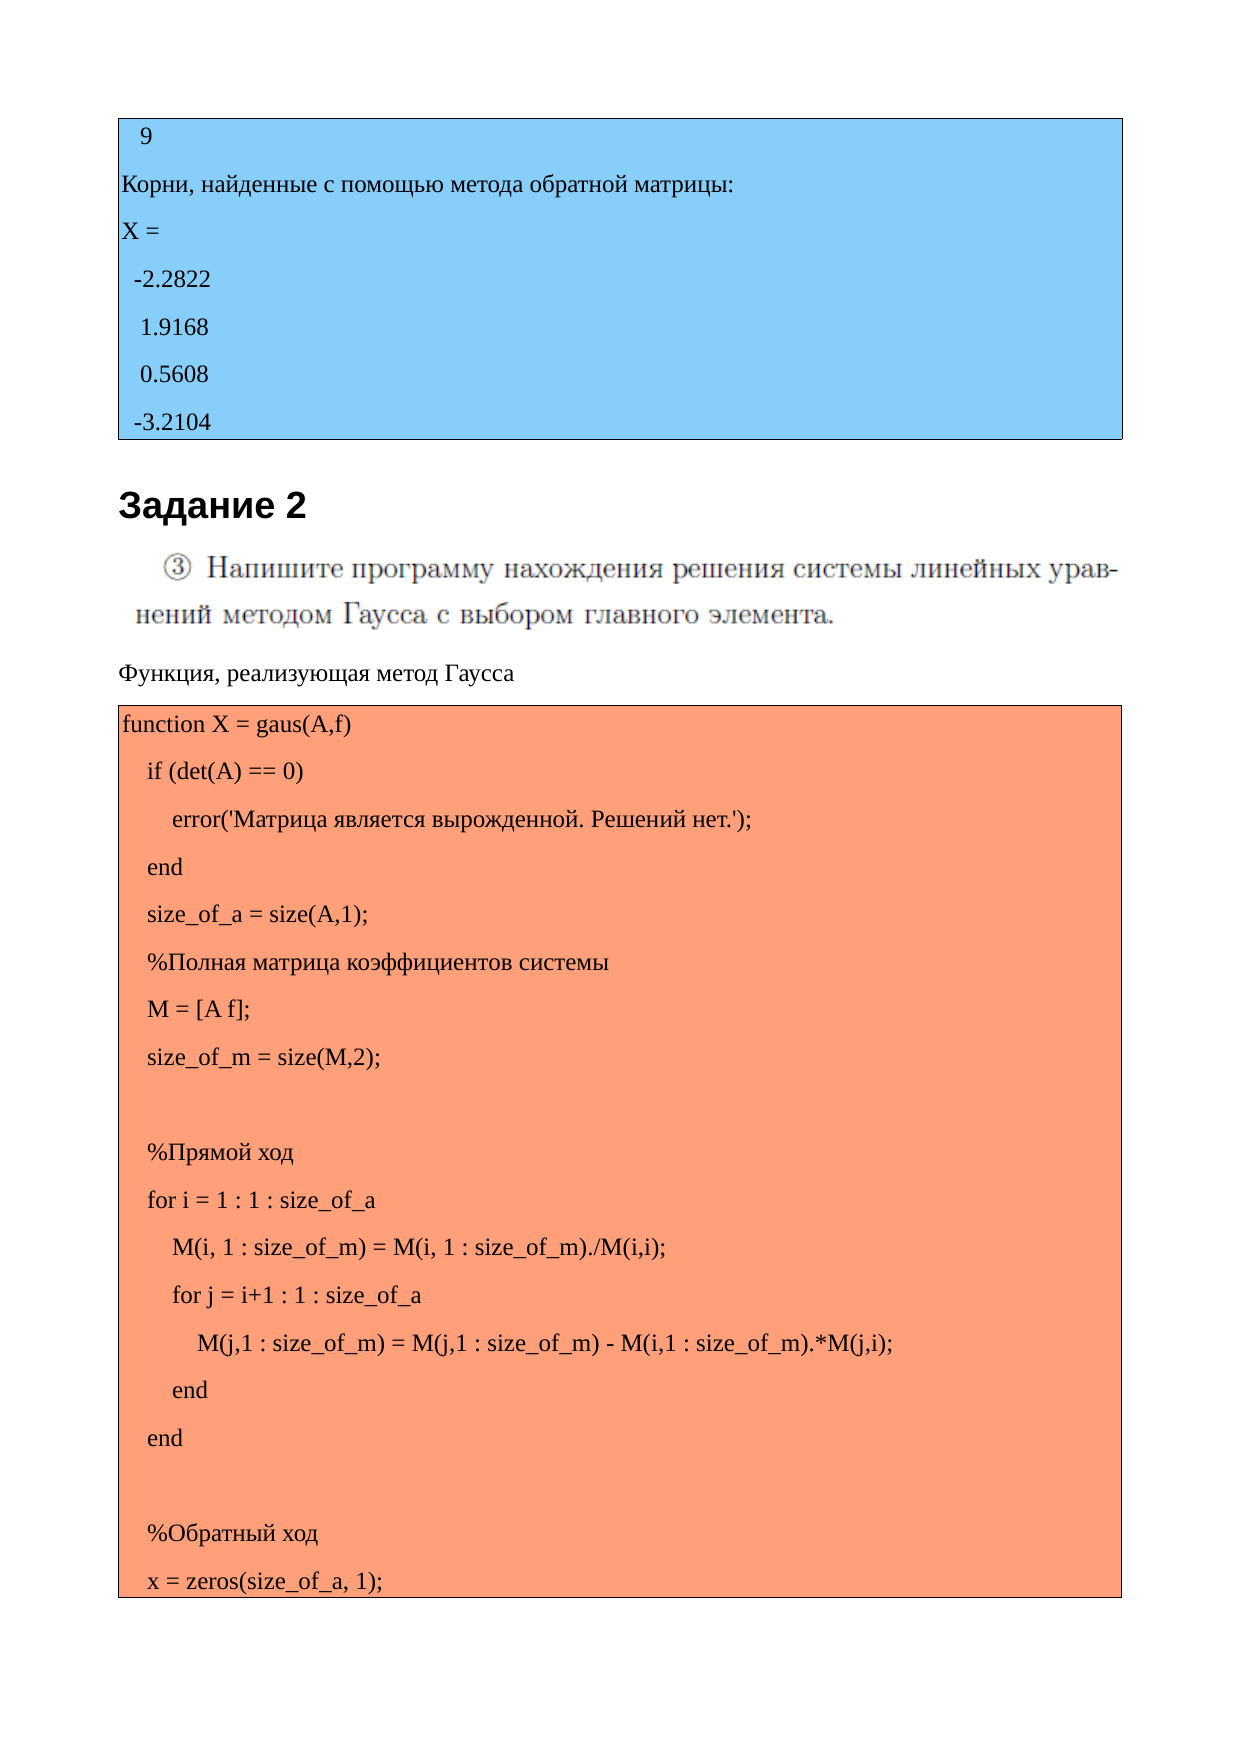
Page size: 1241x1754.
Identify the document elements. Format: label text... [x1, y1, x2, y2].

text size_of_m = size(M,2); [119, 1038, 1121, 1071]
text if (det(A) == 0) [119, 753, 1121, 785]
text x = zeros(size_of_a, 1); [119, 1562, 1121, 1597]
text %Прямой ход [119, 1134, 1121, 1166]
text error('Матрица является вырожденной. Решений нет.'); [119, 800, 1121, 833]
text 0.5608 [119, 356, 1122, 388]
text for j = i+1 : 1 : size_of_a [119, 1276, 1121, 1309]
text -3.2104 [119, 404, 1122, 439]
picture [118, 538, 1146, 639]
text function X = gaus(A,f) [119, 706, 1121, 738]
text size_of_a = size(A,1); [119, 896, 1121, 928]
text end [119, 1372, 1121, 1404]
text M = [A f]; [119, 991, 1121, 1023]
text Функция, реализующая метод Гаусса [118, 658, 1122, 686]
text end [119, 848, 1121, 880]
text X = [119, 213, 1122, 245]
text M(j,1 : size_of_m) = M(j,1 : size_of_m) - M(i,1 : size_of_m).*M(j,i); [119, 1324, 1121, 1356]
text for i = 1 : 1 : size_of_a [119, 1181, 1121, 1214]
subtitle Задание 2 [118, 483, 1122, 526]
text 1.9168 [119, 308, 1122, 340]
text %Обратный ход [119, 1514, 1121, 1547]
text M(i, 1 : size_of_m) = M(i, 1 : size_of_m)./M(i,i); [119, 1229, 1121, 1261]
text -2.2822 [119, 261, 1122, 293]
text %Полная матрица коэффициентов системы [119, 943, 1121, 976]
text Корни, найденные с помощью метода обратной матрицы: [119, 166, 1122, 198]
text 9 [119, 119, 1122, 150]
text end [119, 1419, 1121, 1452]
